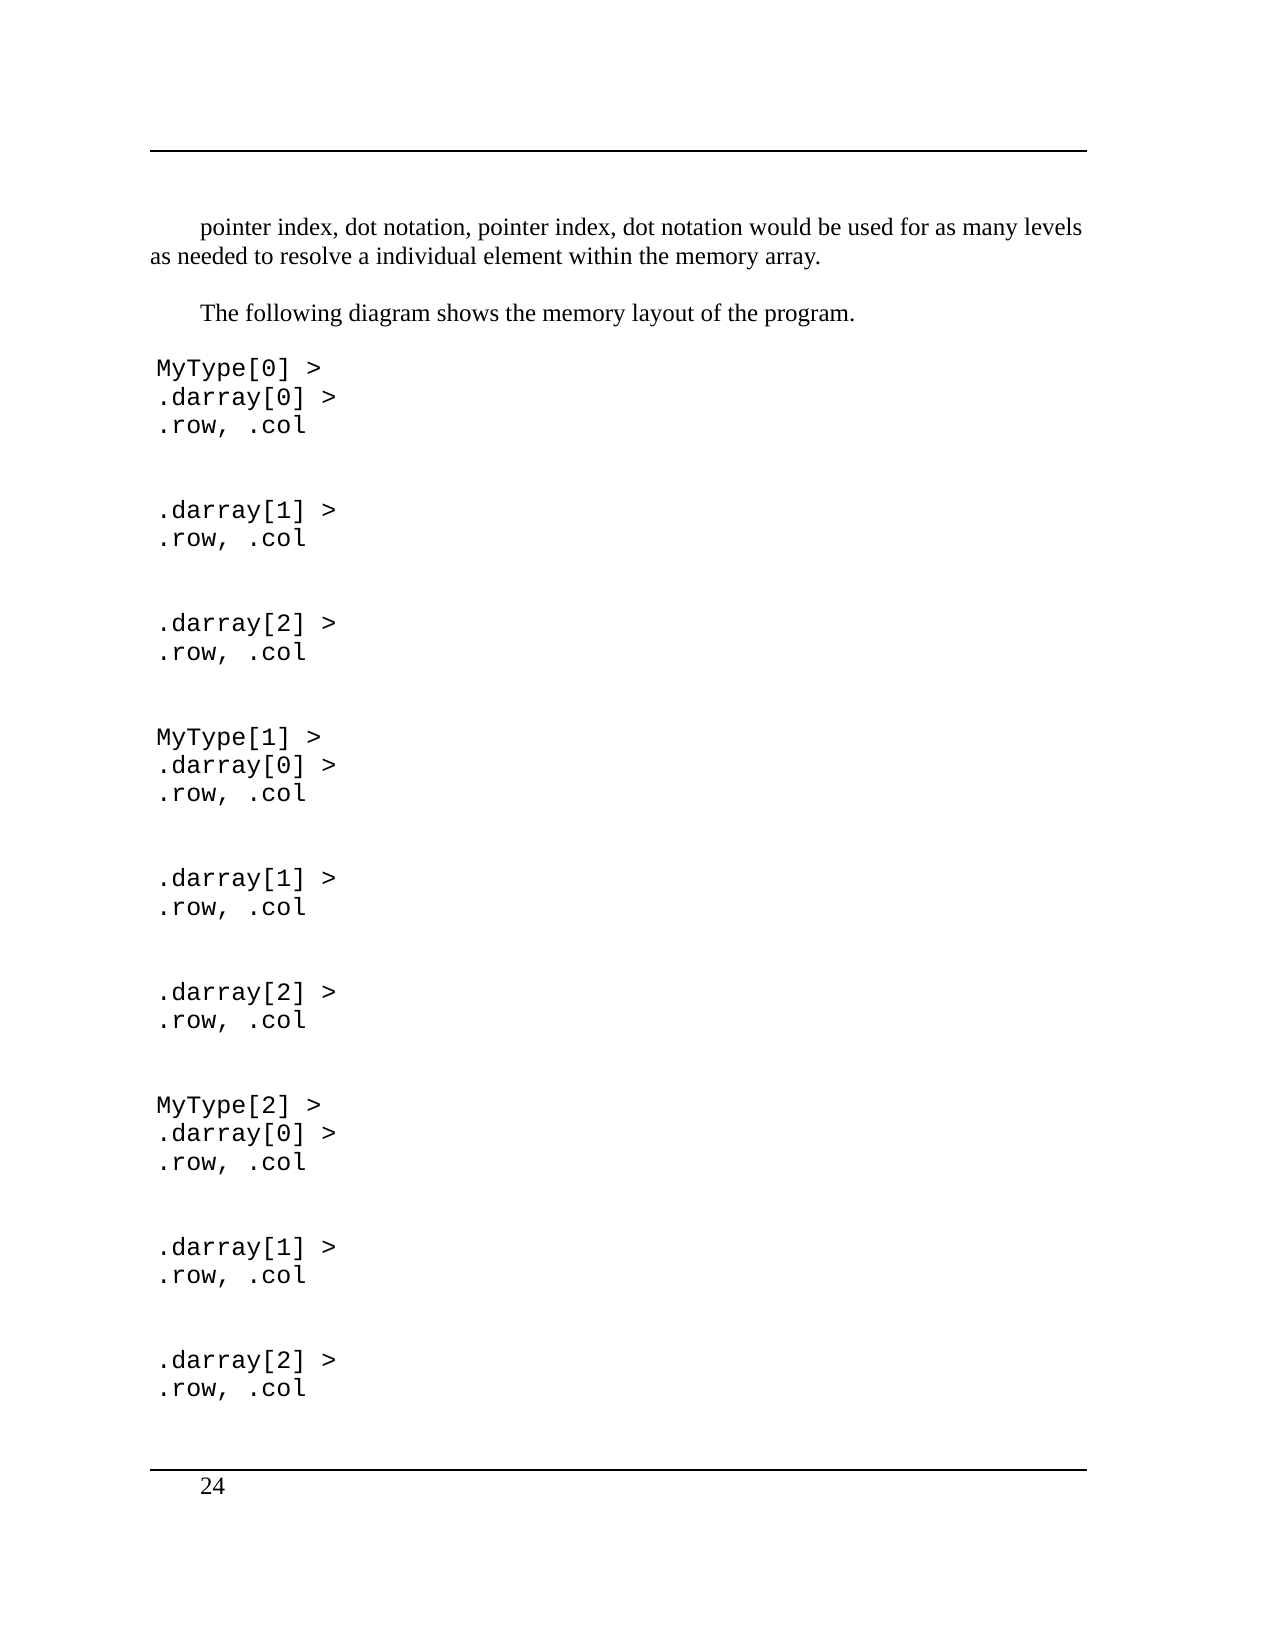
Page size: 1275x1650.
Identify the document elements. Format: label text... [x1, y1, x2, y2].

text The following diagram shows the memory layout of the program. [150, 298, 1087, 327]
text .darray[0] > [150, 1121, 1087, 1149]
text .row, .col [150, 894, 1087, 922]
text MyType[0] > [150, 356, 1087, 384]
text .row, .col [150, 1007, 1087, 1036]
text .row, .col [150, 1262, 1087, 1291]
text .row, .col [150, 639, 1087, 667]
text .darray[0] > [150, 752, 1087, 781]
text MyType[1] > [150, 724, 1087, 752]
text .darray[2] > [150, 1347, 1087, 1376]
text .row, .col [150, 781, 1087, 809]
text .darray[2] > [150, 611, 1087, 639]
text .darray[2] > [150, 979, 1087, 1007]
text .darray[1] > [150, 1234, 1087, 1262]
text .darray[1] > [150, 497, 1087, 526]
text .row, .col [150, 1376, 1087, 1404]
text .row, .col [150, 412, 1087, 441]
text MyType[2] > [150, 1092, 1087, 1121]
text .row, .col [150, 526, 1087, 554]
text .darray[1] > [150, 866, 1087, 894]
text .row, .col [150, 1149, 1087, 1177]
text pointer index, dot notation, pointer index, dot notation would be used for as many levels as needed to resolve a individual element within the memory array. [150, 212, 1087, 269]
text .darray[0] > [150, 384, 1087, 412]
